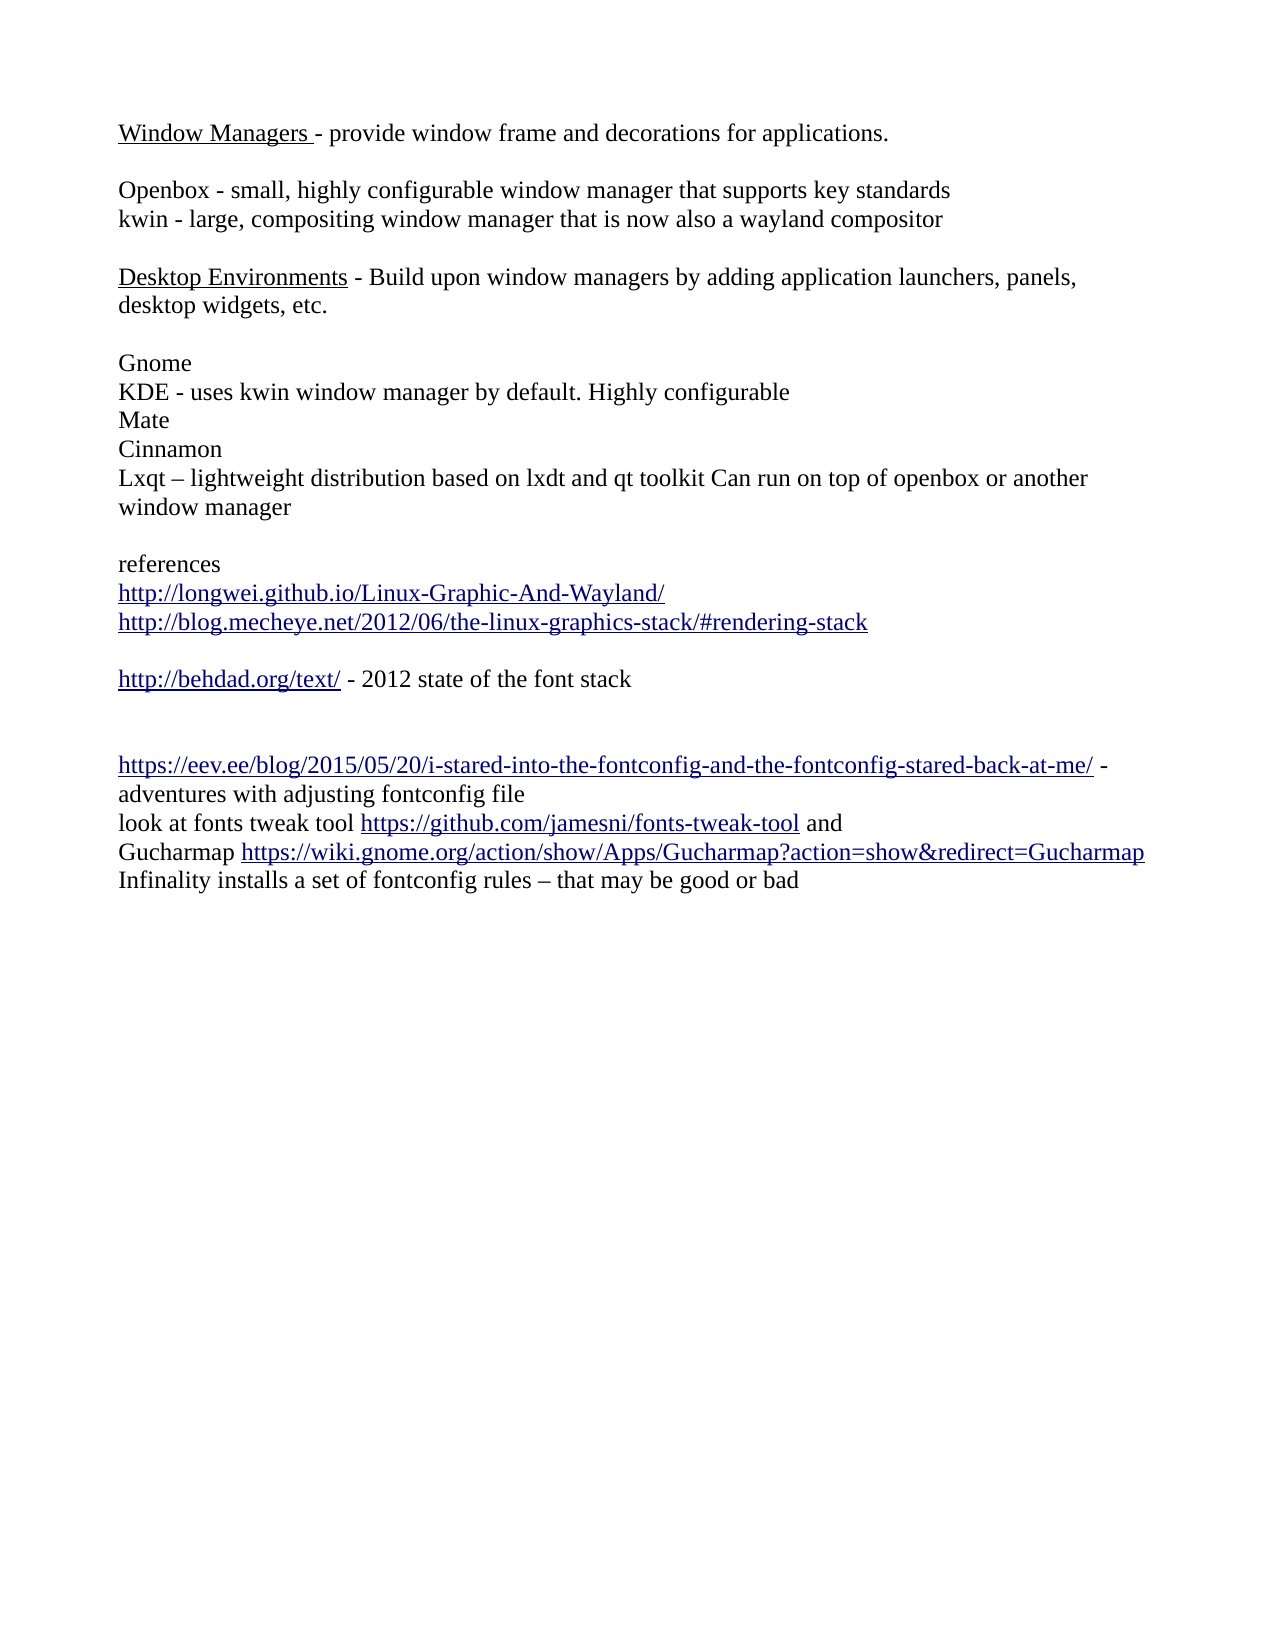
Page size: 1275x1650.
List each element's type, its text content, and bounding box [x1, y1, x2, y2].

text Gucharmap https://wiki.gnome.org/action/show/Apps/Gucharmap?action=show&redirect=Gucharmap [118, 837, 1157, 866]
text Openbox - small, highly configurable window manager that supports key standards [118, 176, 1157, 204]
text http://longwei.github.io/Linux-Graphic-And-Wayland/ [118, 578, 1157, 607]
text http://blog.mecheye.net/2012/06/the-linux-graphics-stack/#rendering-stack [118, 607, 1157, 636]
text references [118, 549, 1157, 578]
text Mate [118, 406, 1157, 434]
text Lxqt – lightweight distribution based on lxdt and qt toolkit Can run on top of openbox or another window manager [118, 463, 1157, 521]
text kwin - large, compositing window manager that is now also a wayland compositor [118, 204, 1157, 233]
text http://behdad.org/text/ - 2012 state of the font stack [118, 664, 1157, 693]
text look at fonts tweak tool https://github.com/jamesni/fonts-tweak-tool and [118, 808, 1157, 837]
text https://eev.ee/blog/2015/05/20/i-stared-into-the-fontconfig-and-the-fontconfig-stared-back-at-me/ - adventures with adjusting fontconfig file [118, 751, 1157, 808]
text KDE - uses kwin window manager by default. Highly configurable [118, 377, 1157, 406]
text Window Managers - provide window frame and decorations for applications. [118, 118, 1157, 147]
text Infinality installs a set of fontconfig rules – that may be good or bad [118, 866, 1157, 894]
text Gnome [118, 348, 1157, 377]
text Desktop Environments - Build upon window managers by adding application launchers, panels, desktop widgets, etc. [118, 262, 1157, 319]
text Cinnamon [118, 434, 1157, 463]
